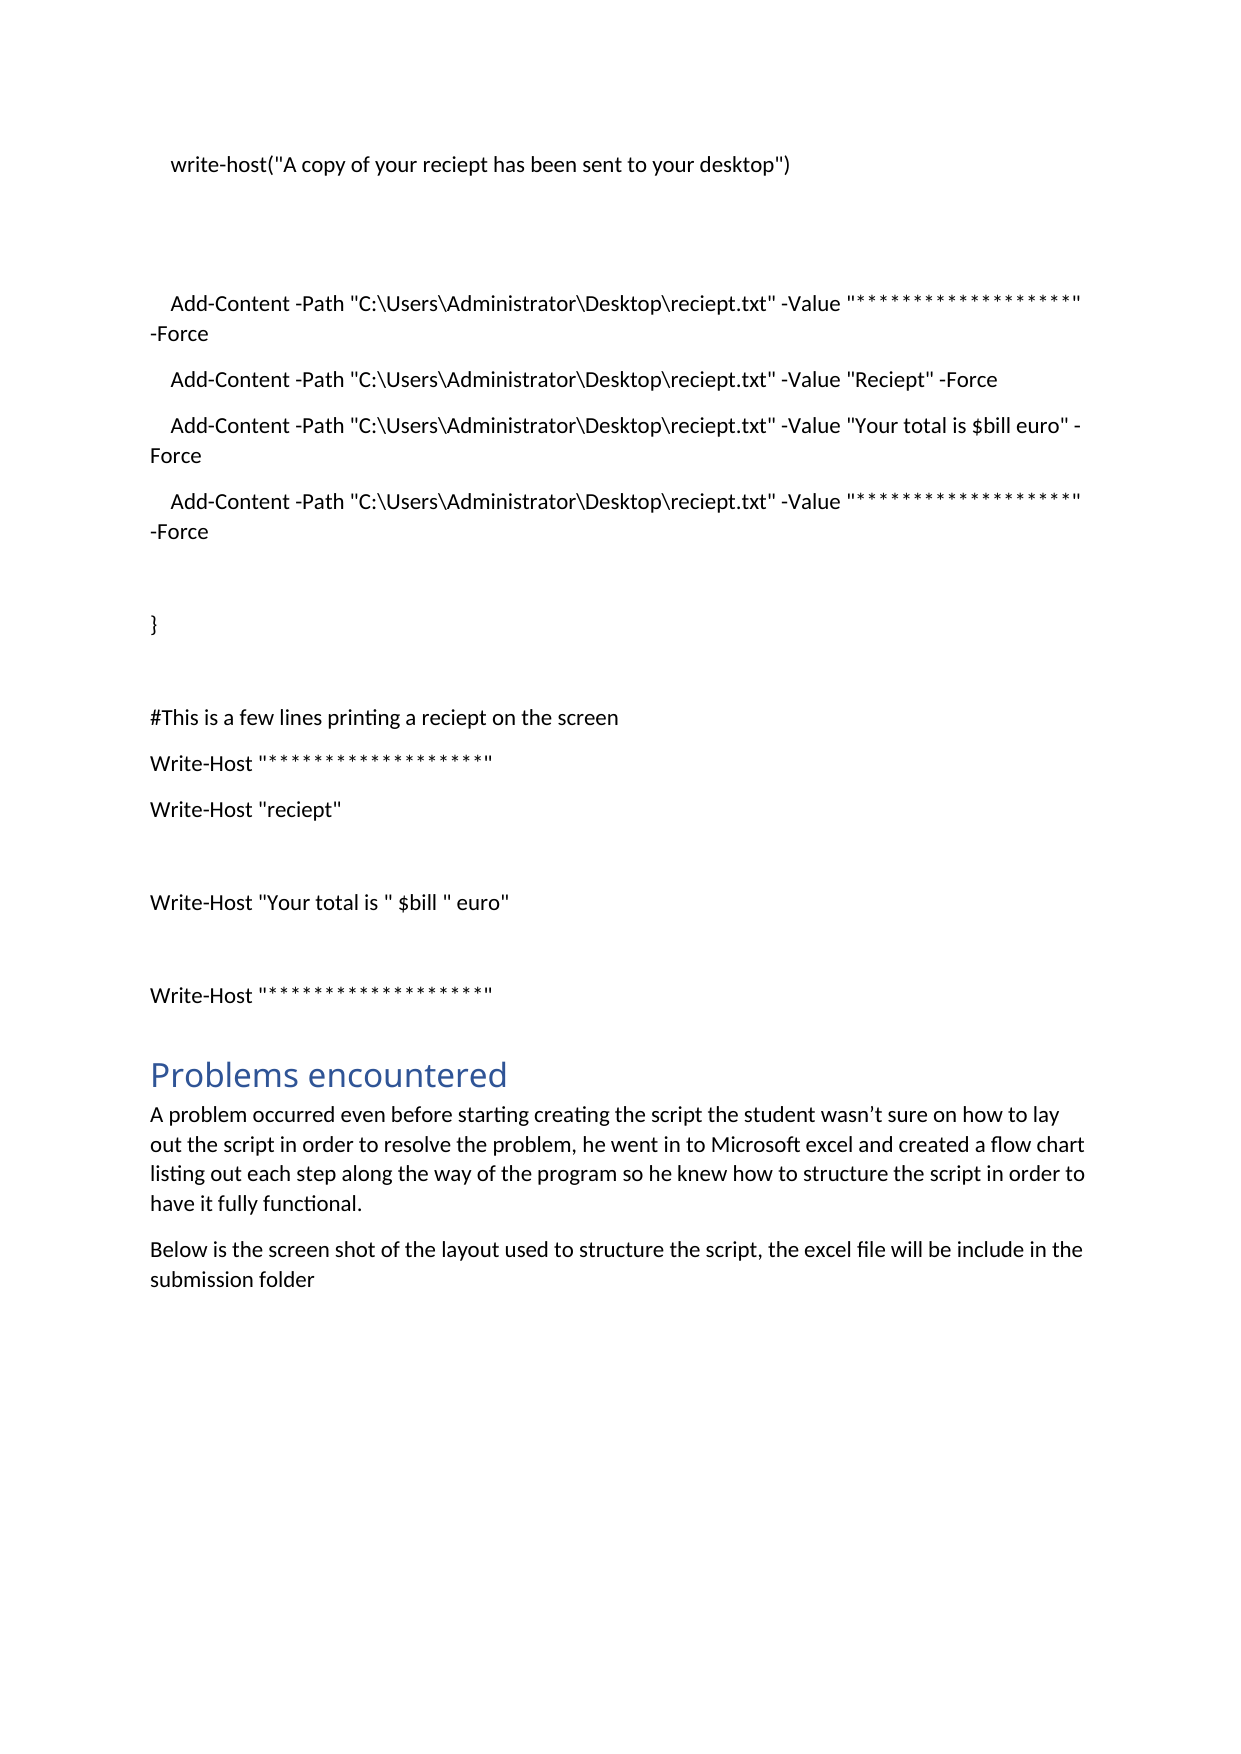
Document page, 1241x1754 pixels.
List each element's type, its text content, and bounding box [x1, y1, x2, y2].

text write-host("A copy of your reciept has been sent to your desktop") [150, 150, 1090, 178]
text Write-Host "reciept" [150, 795, 1090, 823]
text A problem occurred even before starting creating the script the student wasn’t sure on how to lay out the script in order to resolve the problem, he went in to Microsoft excel and created a flow chart listing out each step along the way of the program so he knew how to structure the script in order to have it fully functional. [150, 1100, 1090, 1217]
subtitle Problems encountered [150, 1052, 1090, 1097]
text Add-Content -Path "C:\Users\Administrator\Desktop\reciept.txt" -Value "Reciept" -Force [150, 365, 1090, 393]
text Write-Host "*******************" [150, 981, 1090, 1009]
text Add-Content -Path "C:\Users\Administrator\Desktop\reciept.txt" -Value "Your total is $bill euro" -Force [150, 411, 1090, 469]
text #This is a few lines printing a reciept on the screen [150, 703, 1090, 731]
text Add-Content -Path "C:\Users\Administrator\Desktop\reciept.txt" -Value "*******************" -Force [150, 289, 1090, 347]
text Write-Host "Your total is " $bill " euro" [150, 888, 1090, 916]
text } [150, 610, 1090, 638]
text Write-Host "*******************" [150, 749, 1090, 777]
text Add-Content -Path "C:\Users\Administrator\Desktop\reciept.txt" -Value "*******************" -Force [150, 487, 1090, 545]
text Below is the screen shot of the layout used to structure the script, the excel file will be include in the submission folder [150, 1236, 1090, 1293]
